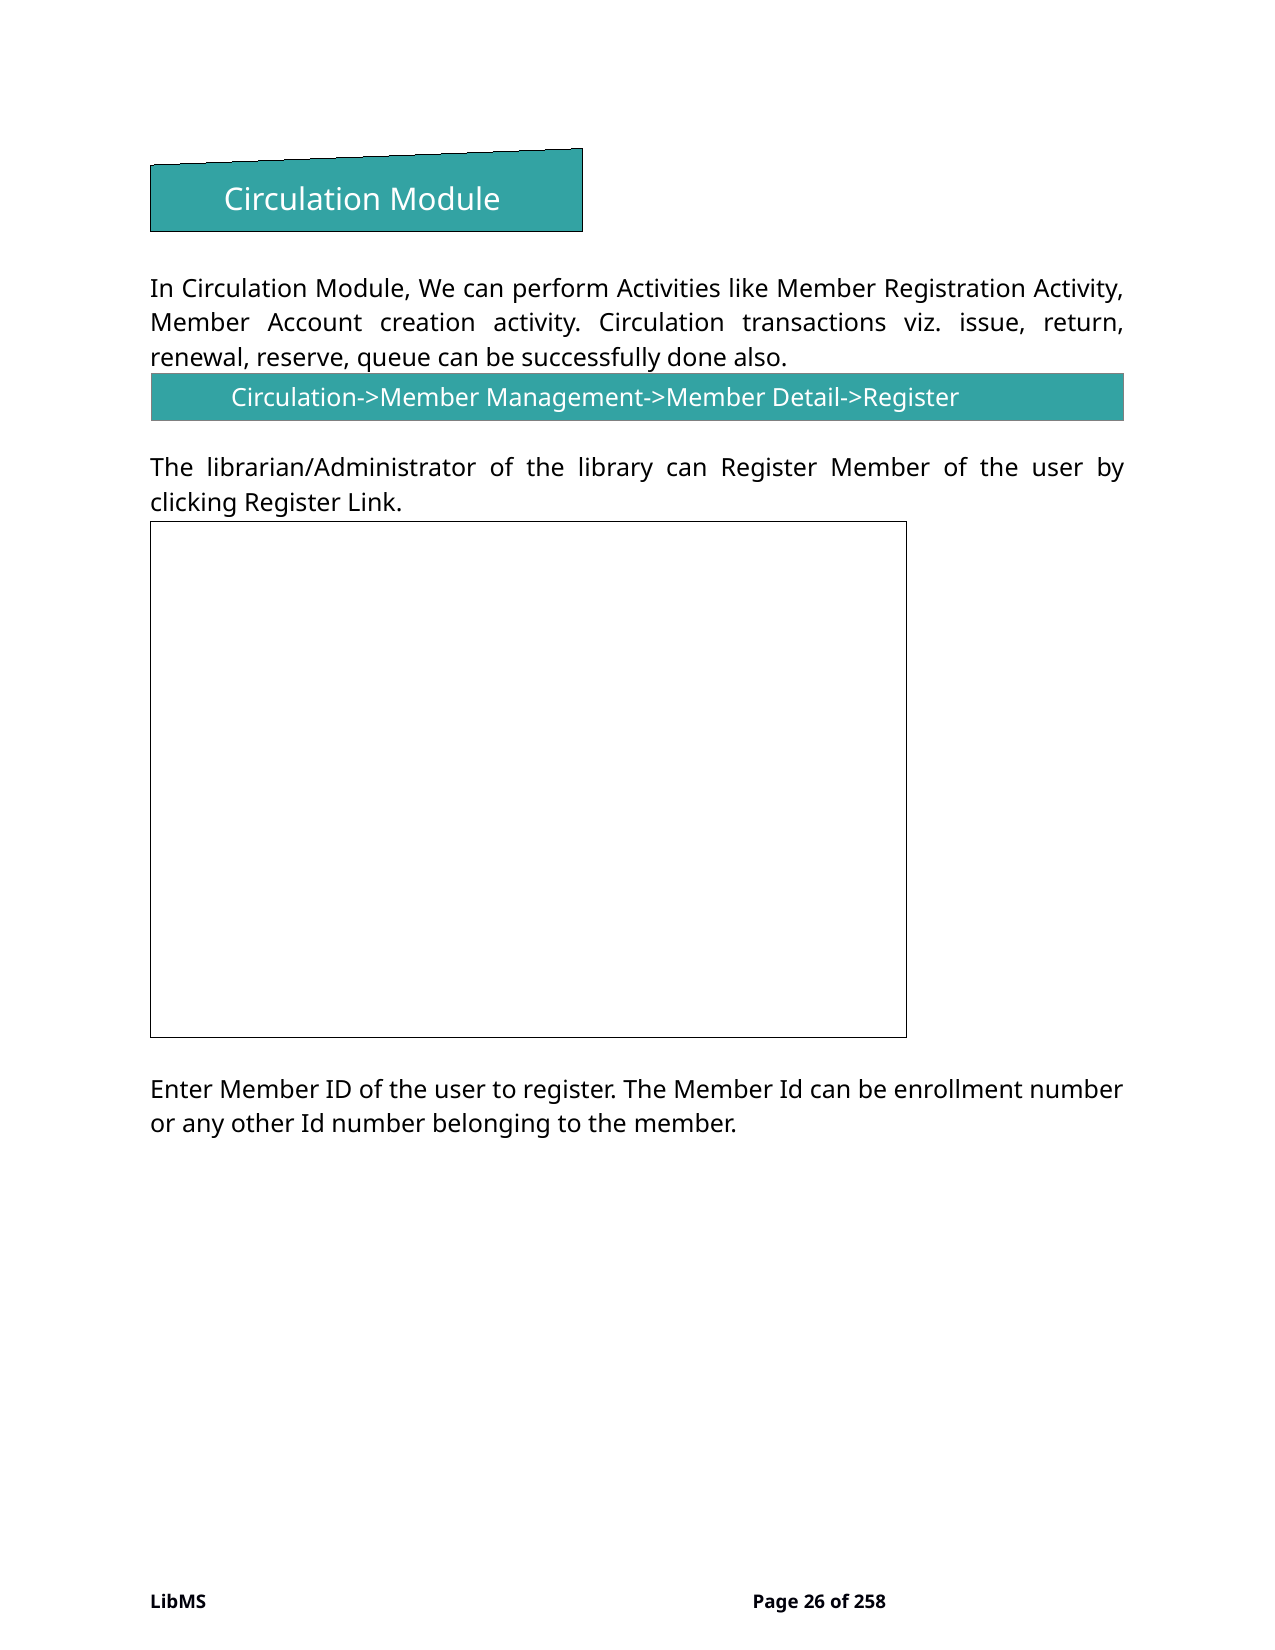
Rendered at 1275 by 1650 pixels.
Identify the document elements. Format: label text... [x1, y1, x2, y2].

text In Circulation Module, We can perform Activities like Member Registration Activity, Member Account creation activity. Circulation transactions viz. issue, return, renewal, reserve, queue can be successfully done also. [150, 271, 1125, 373]
text Enter Member ID of the user to register. The Member Id can be enrollment number or any other Id number belonging to the member. [150, 521, 1125, 1140]
text The librarian/Administrator of the library can Register Member of the user by clicking Register Link. [150, 450, 1125, 518]
